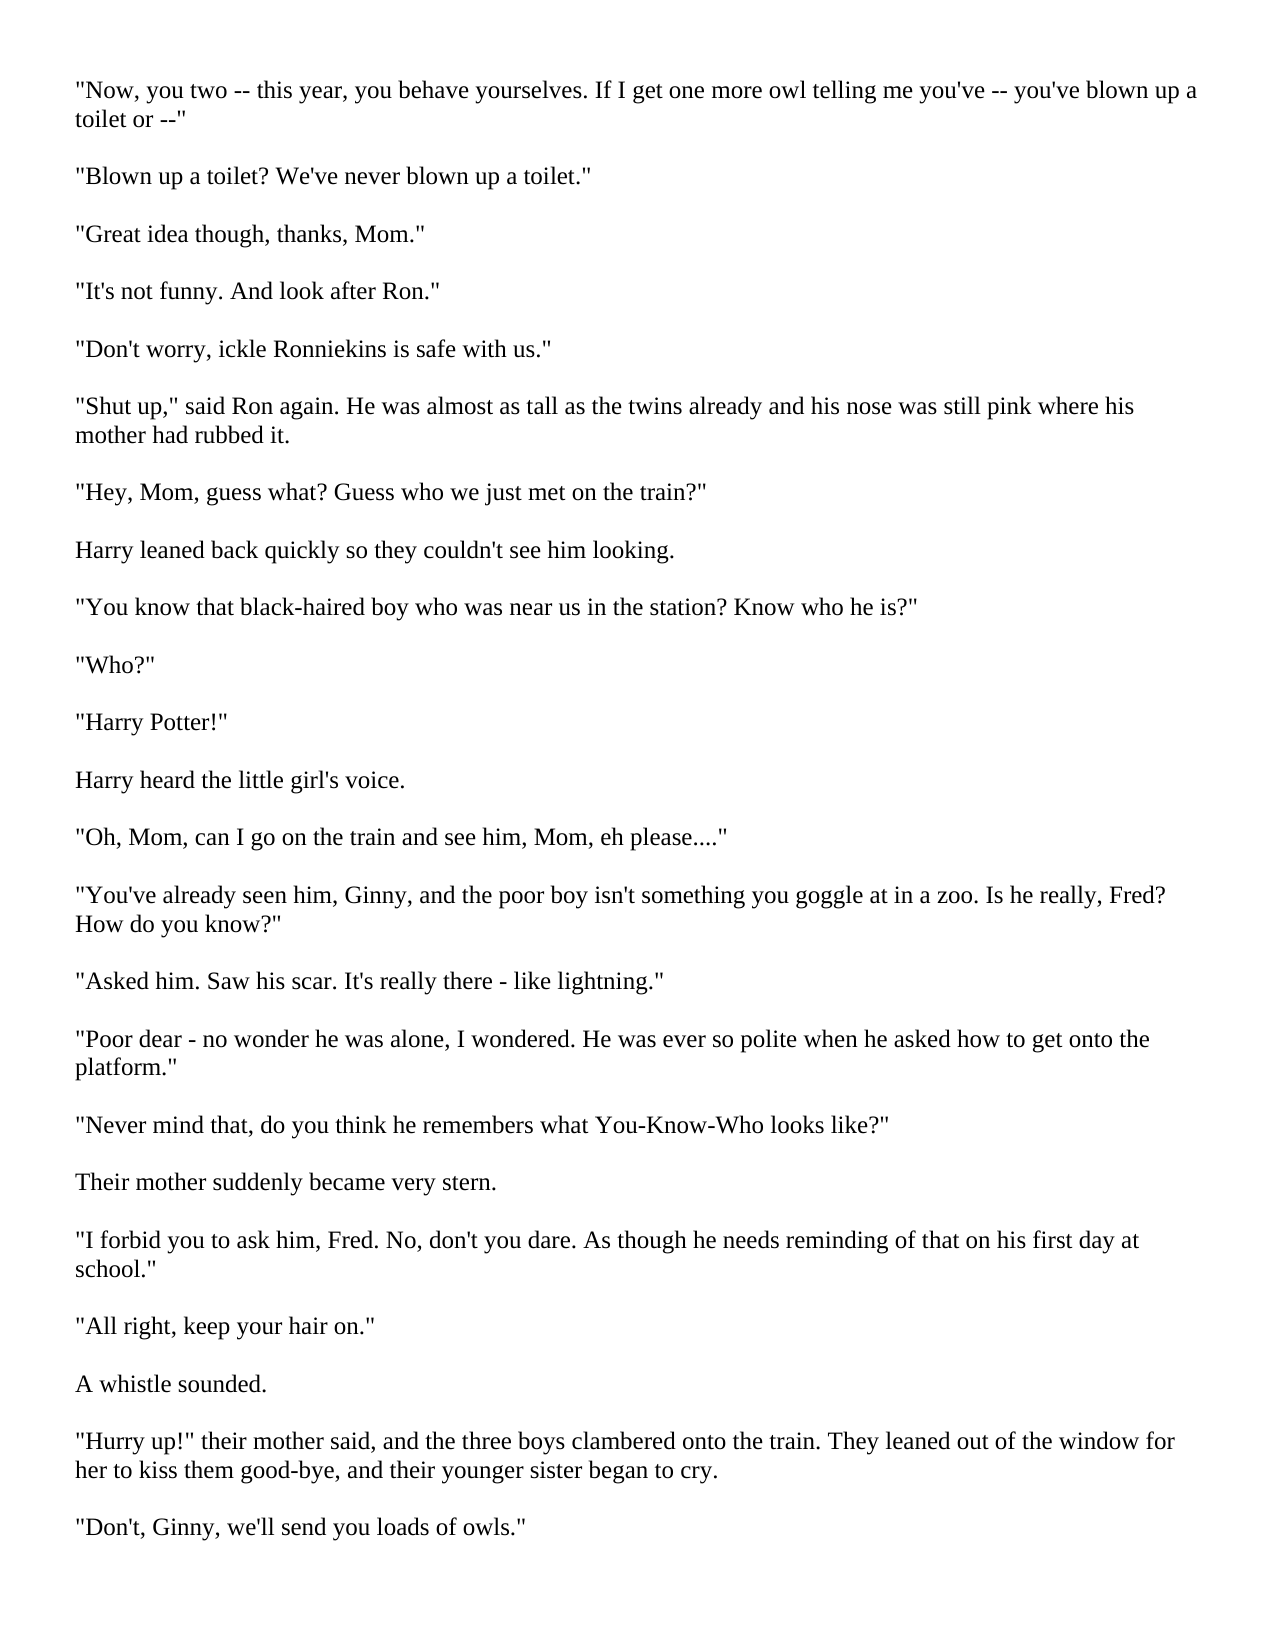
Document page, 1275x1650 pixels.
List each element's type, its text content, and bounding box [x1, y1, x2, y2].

text "Don't worry, ickle Ronniekins is safe with us." [75, 334, 1200, 362]
text "Who?" [75, 650, 1200, 679]
text "Great idea though, thanks, Mom." [75, 219, 1200, 247]
text Harry heard the little girl's voice. [75, 765, 1200, 794]
text "Don't, Ginny, we'll send you loads of owls." [75, 1512, 1200, 1541]
text "It's not funny. And look after Ron." [75, 276, 1200, 305]
text "You've already seen him, Ginny, and the poor boy isn't something you goggle at in a zoo. Is he really, Fred? How do you know?" [75, 880, 1200, 937]
text "All right, keep your hair on." [75, 1311, 1200, 1340]
text "Oh, Mom, can I go on the train and see him, Mom, eh please...." [75, 822, 1200, 851]
text "Hey, Mom, guess what? Guess who we just met on the train?" [75, 477, 1200, 506]
text "Never mind that, do you think he remembers what You-Know-Who looks like?" [75, 1110, 1200, 1139]
text "Now, you two -- this year, you behave yourselves. If I get one more owl telling me you've -- you've blown up a toilet or --" [75, 75, 1200, 132]
text "I forbid you to ask him, Fred. No, don't you dare. As though he needs reminding of that on his first day at school." [75, 1225, 1200, 1282]
text Their mother suddenly became very stern. [75, 1167, 1200, 1196]
text "Hurry up!" their mother said, and the three boys clambered onto the train. They leaned out of the window for her to kiss them good-bye, and their younger sister began to cry. [75, 1426, 1200, 1484]
text "Blown up a toilet? We've never blown up a toilet." [75, 161, 1200, 190]
text Harry leaned back quickly so they couldn't see him looking. [75, 535, 1200, 564]
text "Harry Potter!" [75, 707, 1200, 736]
text A whistle sounded. [75, 1369, 1200, 1397]
text "Shut up," said Ron again. He was almost as tall as the twins already and his nose was still pink where his mother had rubbed it. [75, 391, 1200, 449]
text "Asked him. Saw his scar. It's really there - like lightning." [75, 966, 1200, 995]
text "You know that black-haired boy who was near us in the station? Know who he is?" [75, 592, 1200, 621]
text "Poor dear - no wonder he was alone, I wondered. He was ever so polite when he asked how to get onto the platform." [75, 1024, 1200, 1081]
